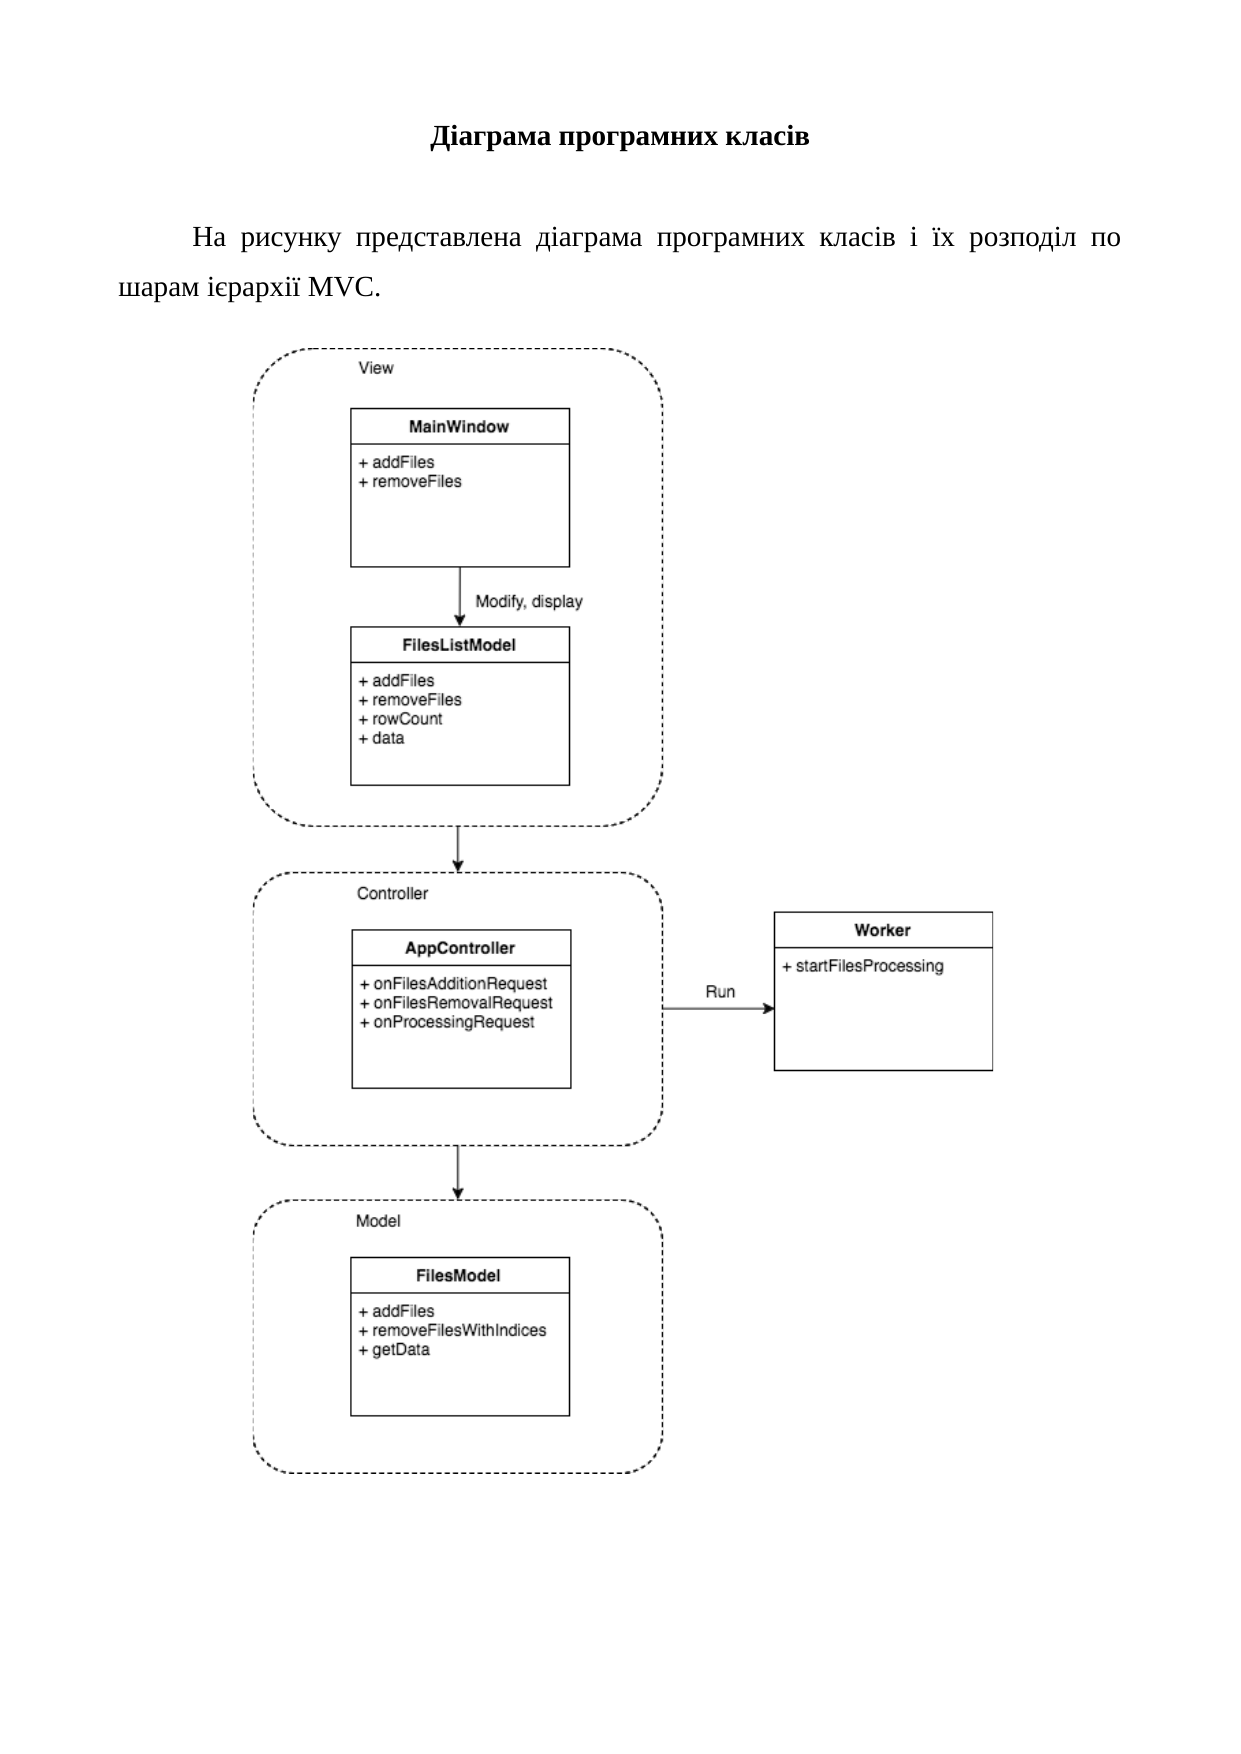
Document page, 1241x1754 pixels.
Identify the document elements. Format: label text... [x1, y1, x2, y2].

text На рисунку представлена діаграма програмних класів і їх розподіл по шарам ієрархії MVC. [118, 219, 1122, 303]
text Діаграма програмних класів [118, 118, 1122, 152]
picture [252, 348, 994, 1474]
